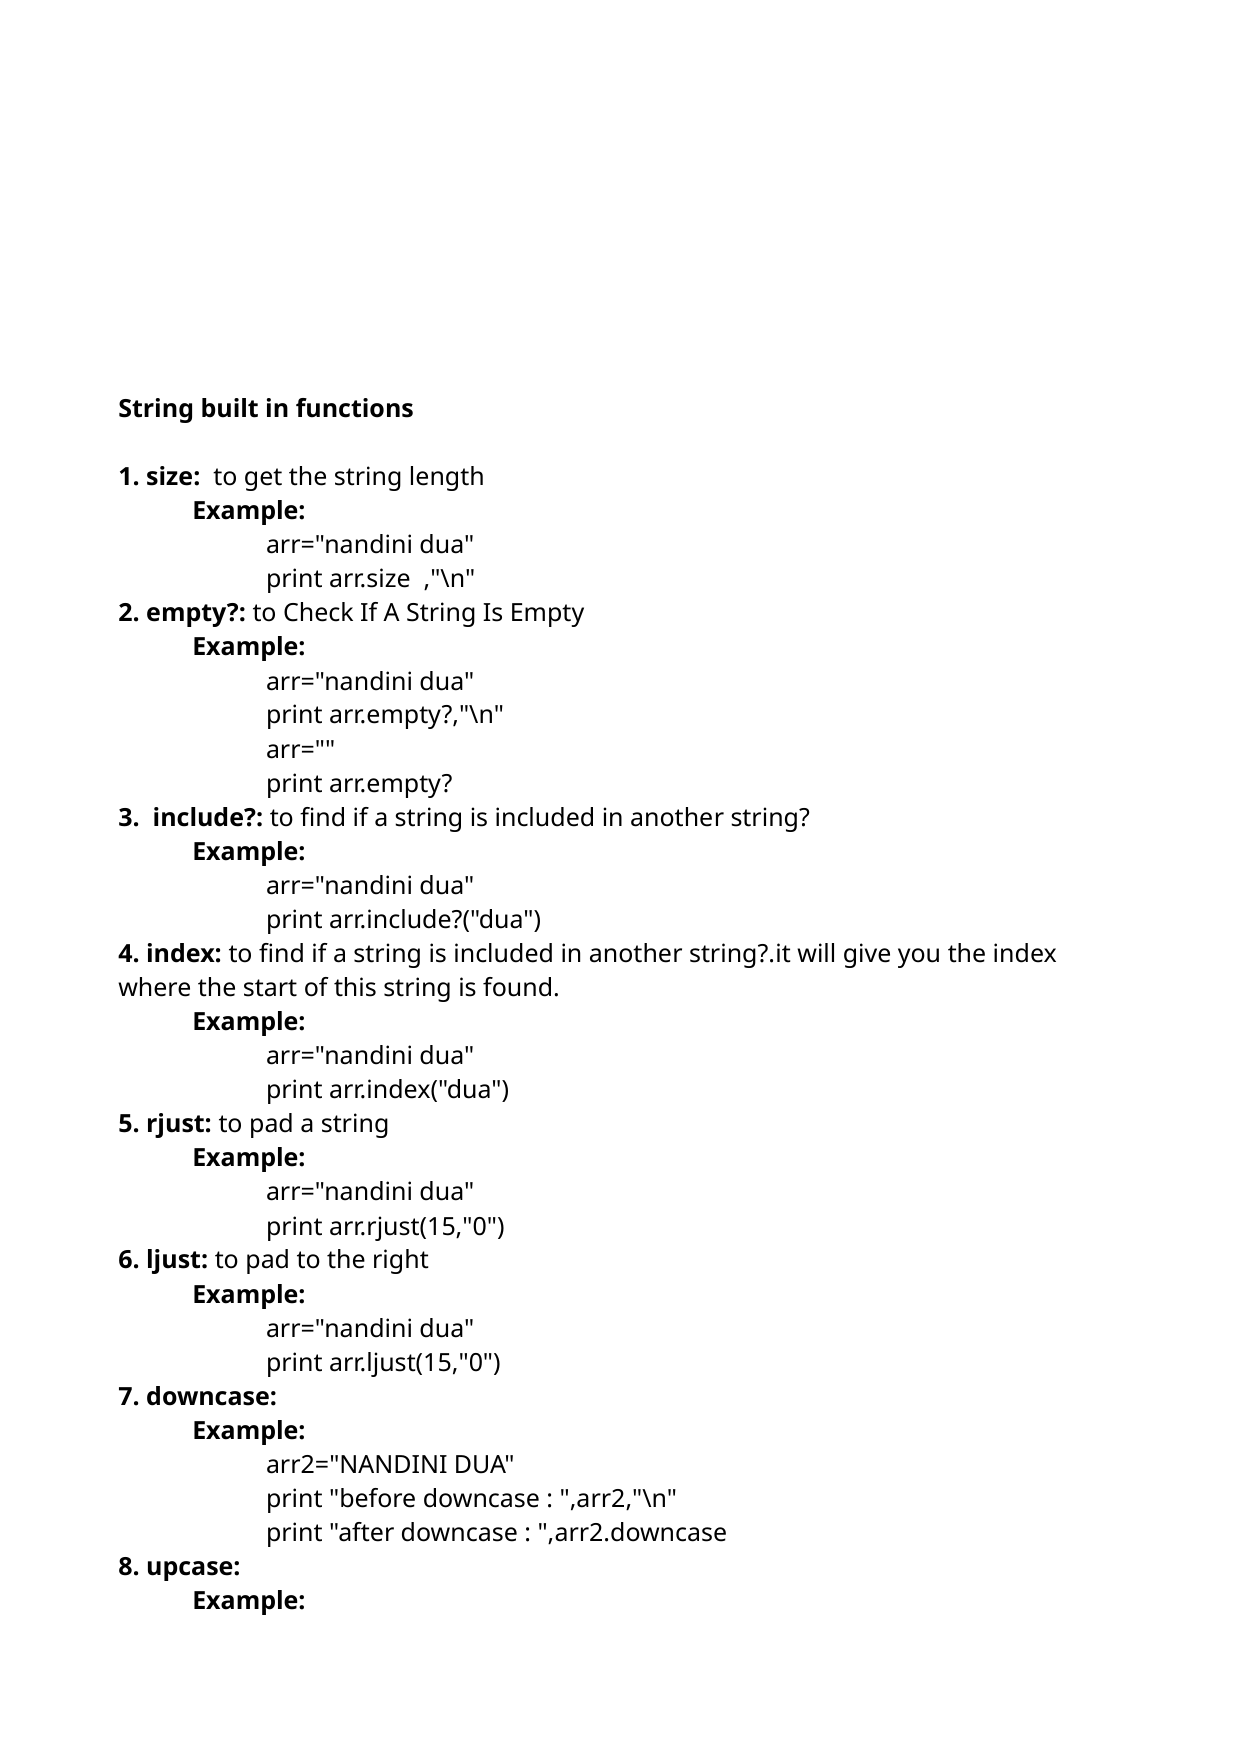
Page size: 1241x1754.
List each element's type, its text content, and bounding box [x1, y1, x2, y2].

text arr="nandini dua" [118, 1174, 1122, 1208]
text 6. ljust: to pad to the right [118, 1242, 1122, 1276]
text Example: [118, 1276, 1122, 1310]
text print "before downcase : ",arr2,"\n" [118, 1481, 1122, 1515]
text print arr.ljust(15,"0") [118, 1344, 1122, 1378]
text String built in functions [118, 391, 1122, 425]
text 1. size: to get the string length [118, 459, 1122, 493]
text 8. upcase: [118, 1549, 1122, 1583]
text Example: [118, 1004, 1122, 1038]
text arr="nandini dua" [118, 1038, 1122, 1072]
text arr="nandini dua" [118, 867, 1122, 902]
text 3. include?: to find if a string is included in another string? [118, 799, 1122, 833]
text Example: [118, 1140, 1122, 1174]
text 4. index: to find if a string is included in another string?.it will give you the index where the start of this string is found. [118, 936, 1122, 1004]
text print arr.empty?,"\n" [118, 697, 1122, 731]
text print arr.size ,"\n" [118, 561, 1122, 595]
text 7. downcase: [118, 1378, 1122, 1412]
text print arr.rjust(15,"0") [118, 1208, 1122, 1242]
text arr="nandini dua" [118, 527, 1122, 561]
text arr="nandini dua" [118, 1310, 1122, 1344]
text arr="nandini dua" [118, 663, 1122, 697]
text Example: [118, 833, 1122, 867]
text arr2="NANDINI DUA" [118, 1447, 1122, 1481]
text Example: [118, 493, 1122, 527]
text Example: [118, 1583, 1122, 1617]
text Example: [118, 629, 1122, 663]
text arr="" [118, 731, 1122, 765]
text Example: [118, 1412, 1122, 1447]
text print arr.include?("dua") [118, 902, 1122, 936]
text print arr.index("dua") [118, 1072, 1122, 1106]
text 2. empty?: to Check If A String Is Empty [118, 595, 1122, 629]
text print "after downcase : ",arr2.downcase [118, 1515, 1122, 1549]
text 5. rjust: to pad a string [118, 1106, 1122, 1140]
text print arr.empty? [118, 765, 1122, 799]
